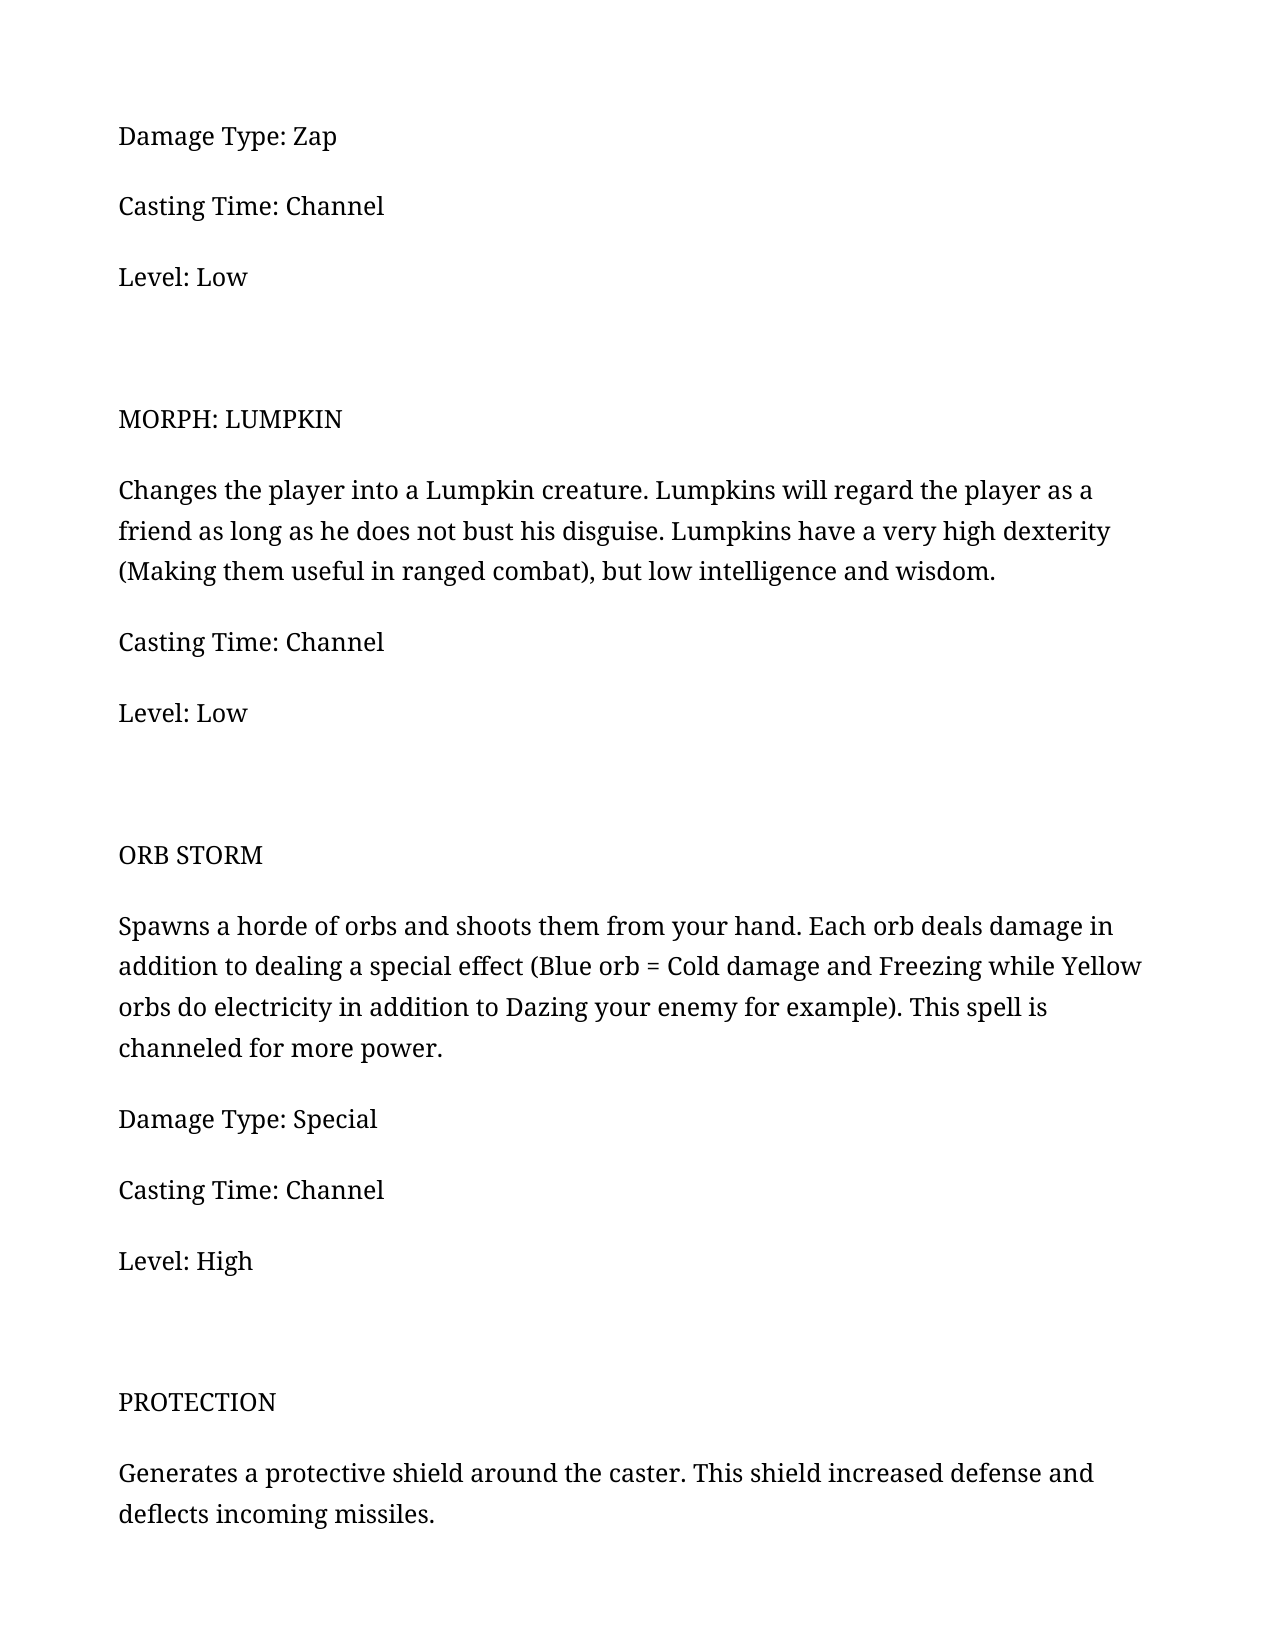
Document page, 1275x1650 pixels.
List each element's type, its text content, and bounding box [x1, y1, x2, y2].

text Level: High [118, 1243, 1157, 1277]
text MORPH: LUMPKIN [118, 401, 1157, 436]
text Casting Time: Channel [118, 189, 1157, 223]
text Changes the player into a Lumpkin creature. Lumpkins will regard the player as a friend as long as he does not bust his disguise. Lumpkins have a very high dexterity (Making them useful in ranged combat), but low intelligence and wisdom. [118, 472, 1157, 588]
text Level: Low [118, 260, 1157, 294]
text PROTECTION [118, 1385, 1157, 1419]
text Casting Time: Channel [118, 625, 1157, 659]
text Damage Type: Special [118, 1101, 1157, 1136]
text Casting Time: Channel [118, 1172, 1157, 1206]
text Damage Type: Zap [118, 118, 1157, 152]
text Spawns a horde of orbs and shoots them from your hand. Each orb deals damage in addition to dealing a special effect (Blue orb = Cold damage and Freezing while Yellow orbs do electricity in addition to Dazing your enemy for example). This spell is channeled for more power. [118, 908, 1157, 1065]
text Generates a protective shield around the caster. This shield increased defense and deflects incoming missiles. [118, 1456, 1157, 1531]
text ORB STORM [118, 837, 1157, 871]
text Level: Low [118, 696, 1157, 730]
